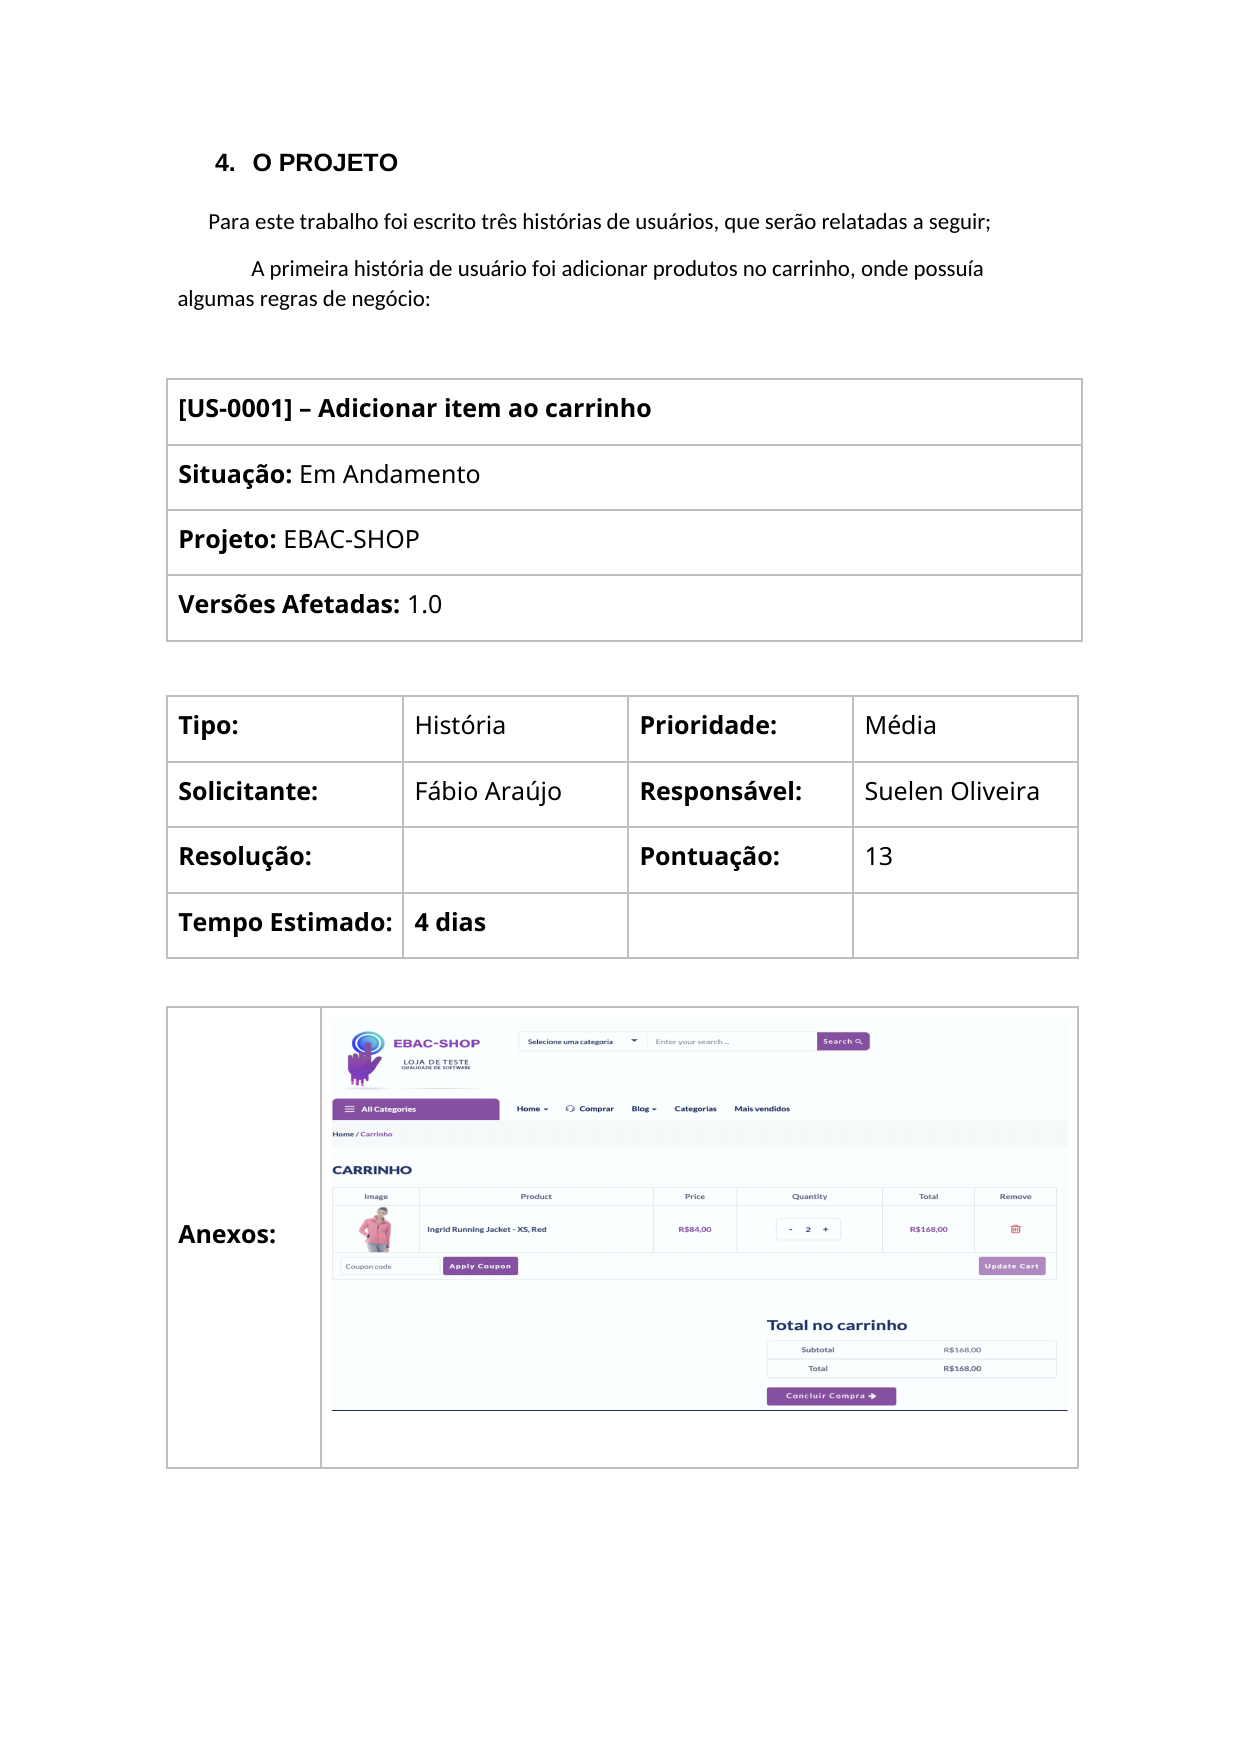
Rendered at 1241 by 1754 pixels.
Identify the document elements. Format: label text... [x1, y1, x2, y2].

table_cell Pontuação: [629, 828, 852, 892]
table_cell Situação: Em Andamento [168, 446, 1081, 509]
table_cell Responsável: [629, 763, 852, 826]
table_cell [854, 894, 1077, 957]
table_header Média [854, 697, 1077, 761]
table_header Tipo: [168, 697, 402, 761]
text Para este trabalho foi escrito três histórias de usuários, que serão relatadas a seguir; [177, 207, 1063, 235]
table_cell Solicitante: [168, 763, 402, 826]
table_cell 13 [854, 828, 1077, 892]
table_cell Projeto: EBAC-SHOP [168, 511, 1081, 574]
table_header História [404, 697, 627, 761]
subtitle O PROJETO [215, 148, 1063, 176]
table_header [US-0001] – Adicionar item ao carrinho [168, 380, 1081, 444]
table_header Prioridade: [629, 697, 852, 761]
text A primeira história de usuário foi adicionar produtos no carrinho, onde possuía algumas regras de negócio: [177, 254, 1063, 312]
table_cell Fábio Araújo [404, 763, 627, 826]
table_cell [404, 828, 627, 892]
table_header Anexos: [168, 1008, 320, 1467]
table_cell Tempo Estimado: [168, 894, 402, 957]
picture [331, 1018, 1068, 1411]
table_cell Resolução: [168, 828, 402, 892]
table_cell Versões Afetadas: 1.0 [168, 576, 1081, 640]
table_cell 4 dias [404, 894, 627, 957]
table_cell Suelen Oliveira [854, 763, 1077, 826]
table_header [322, 1008, 1077, 1467]
table_cell [629, 894, 852, 957]
